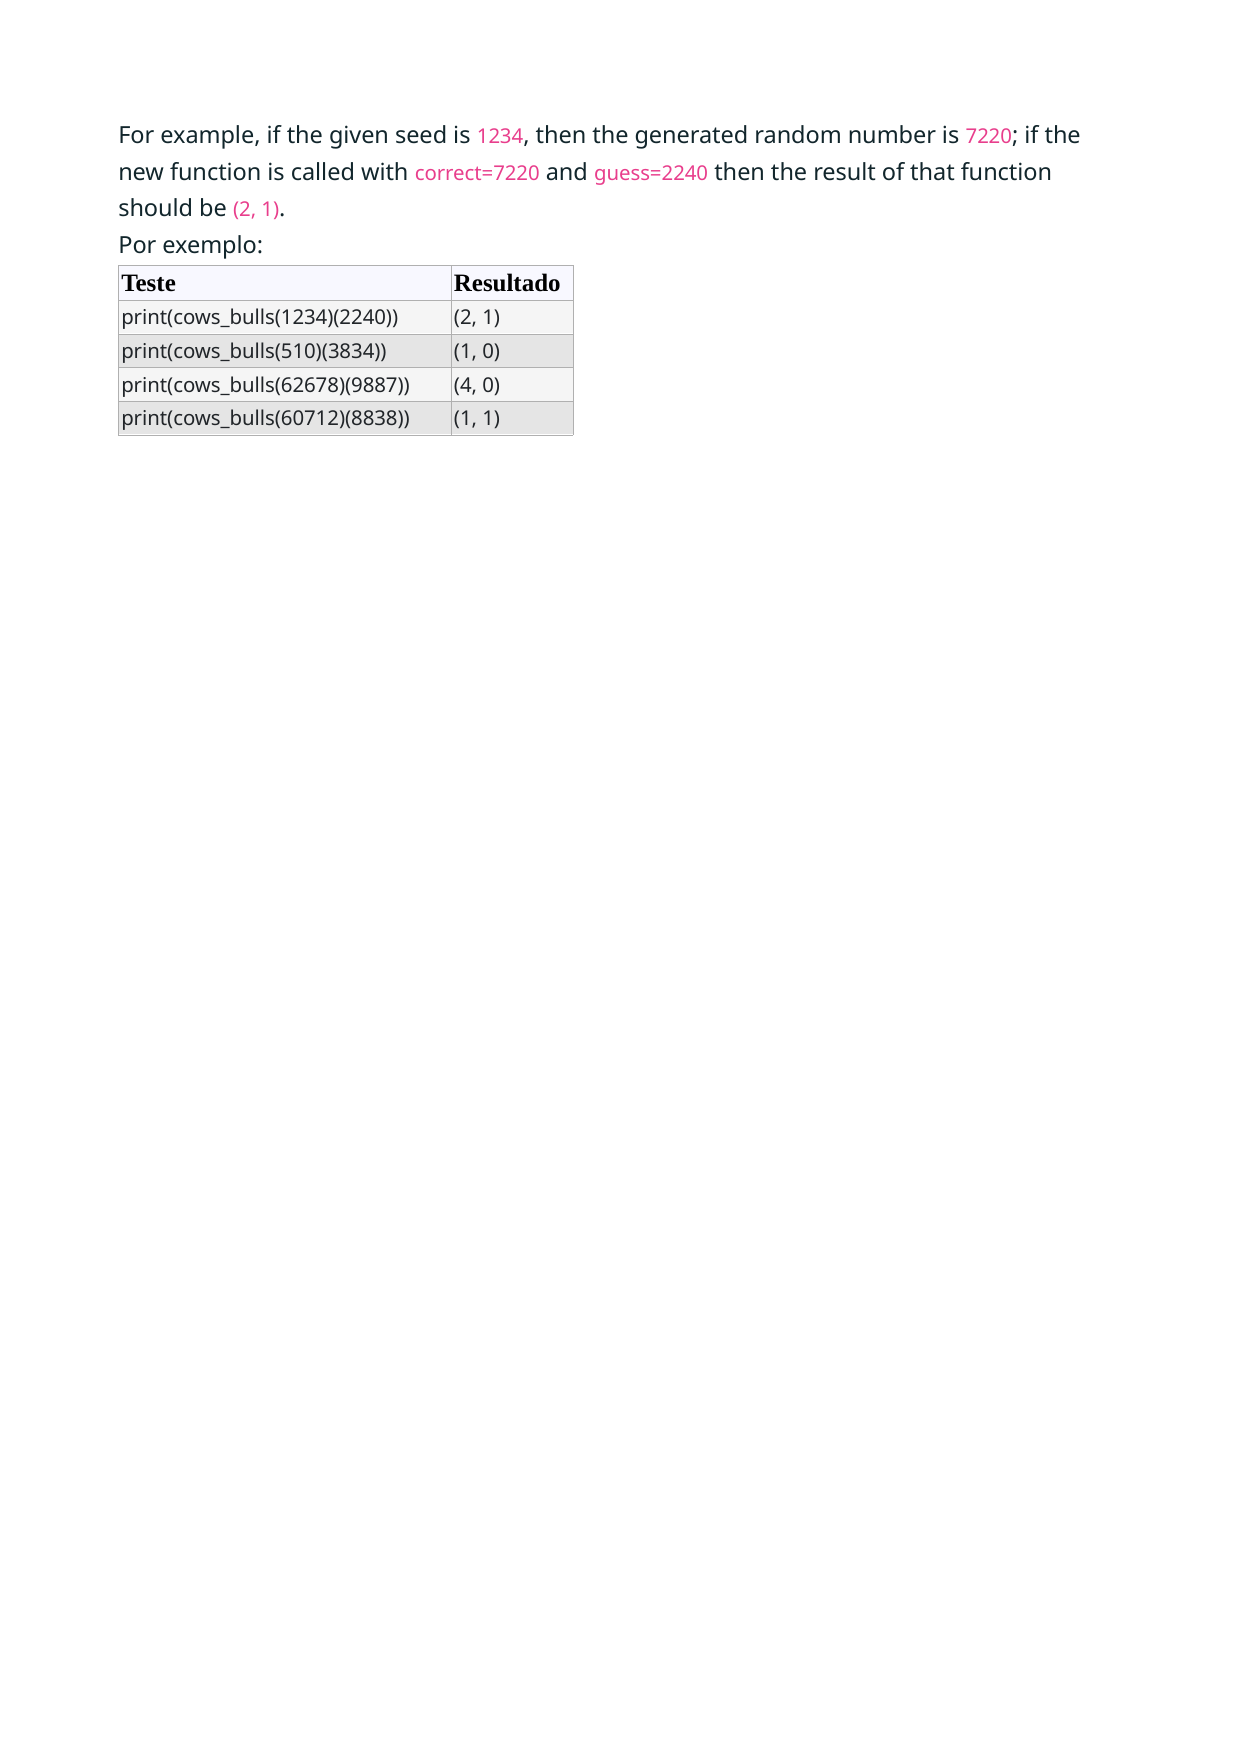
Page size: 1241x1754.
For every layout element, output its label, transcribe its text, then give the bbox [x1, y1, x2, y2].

table_cell (2, 1) [452, 301, 573, 333]
text Por exemplo: [118, 228, 1122, 260]
table_cell (1, 0) [452, 335, 573, 367]
text For example, if the given seed is 1234, then the generated random number is 7220; if the new function is called with correct=7220 and guess=2240 then the result of that function should be (2, 1). [118, 118, 1122, 224]
table_cell print(cows_bulls(62678)(9887)) [119, 368, 451, 401]
table_cell (4, 0) [452, 368, 573, 401]
table_cell print(cows_bulls(60712)(8838)) [119, 402, 451, 434]
table_header Teste [119, 266, 451, 300]
table_cell print(cows_bulls(510)(3834)) [119, 335, 451, 367]
table_cell print(cows_bulls(1234)(2240)) [119, 301, 451, 333]
table_header Resultado [452, 266, 573, 300]
table_cell (1, 1) [452, 402, 573, 434]
